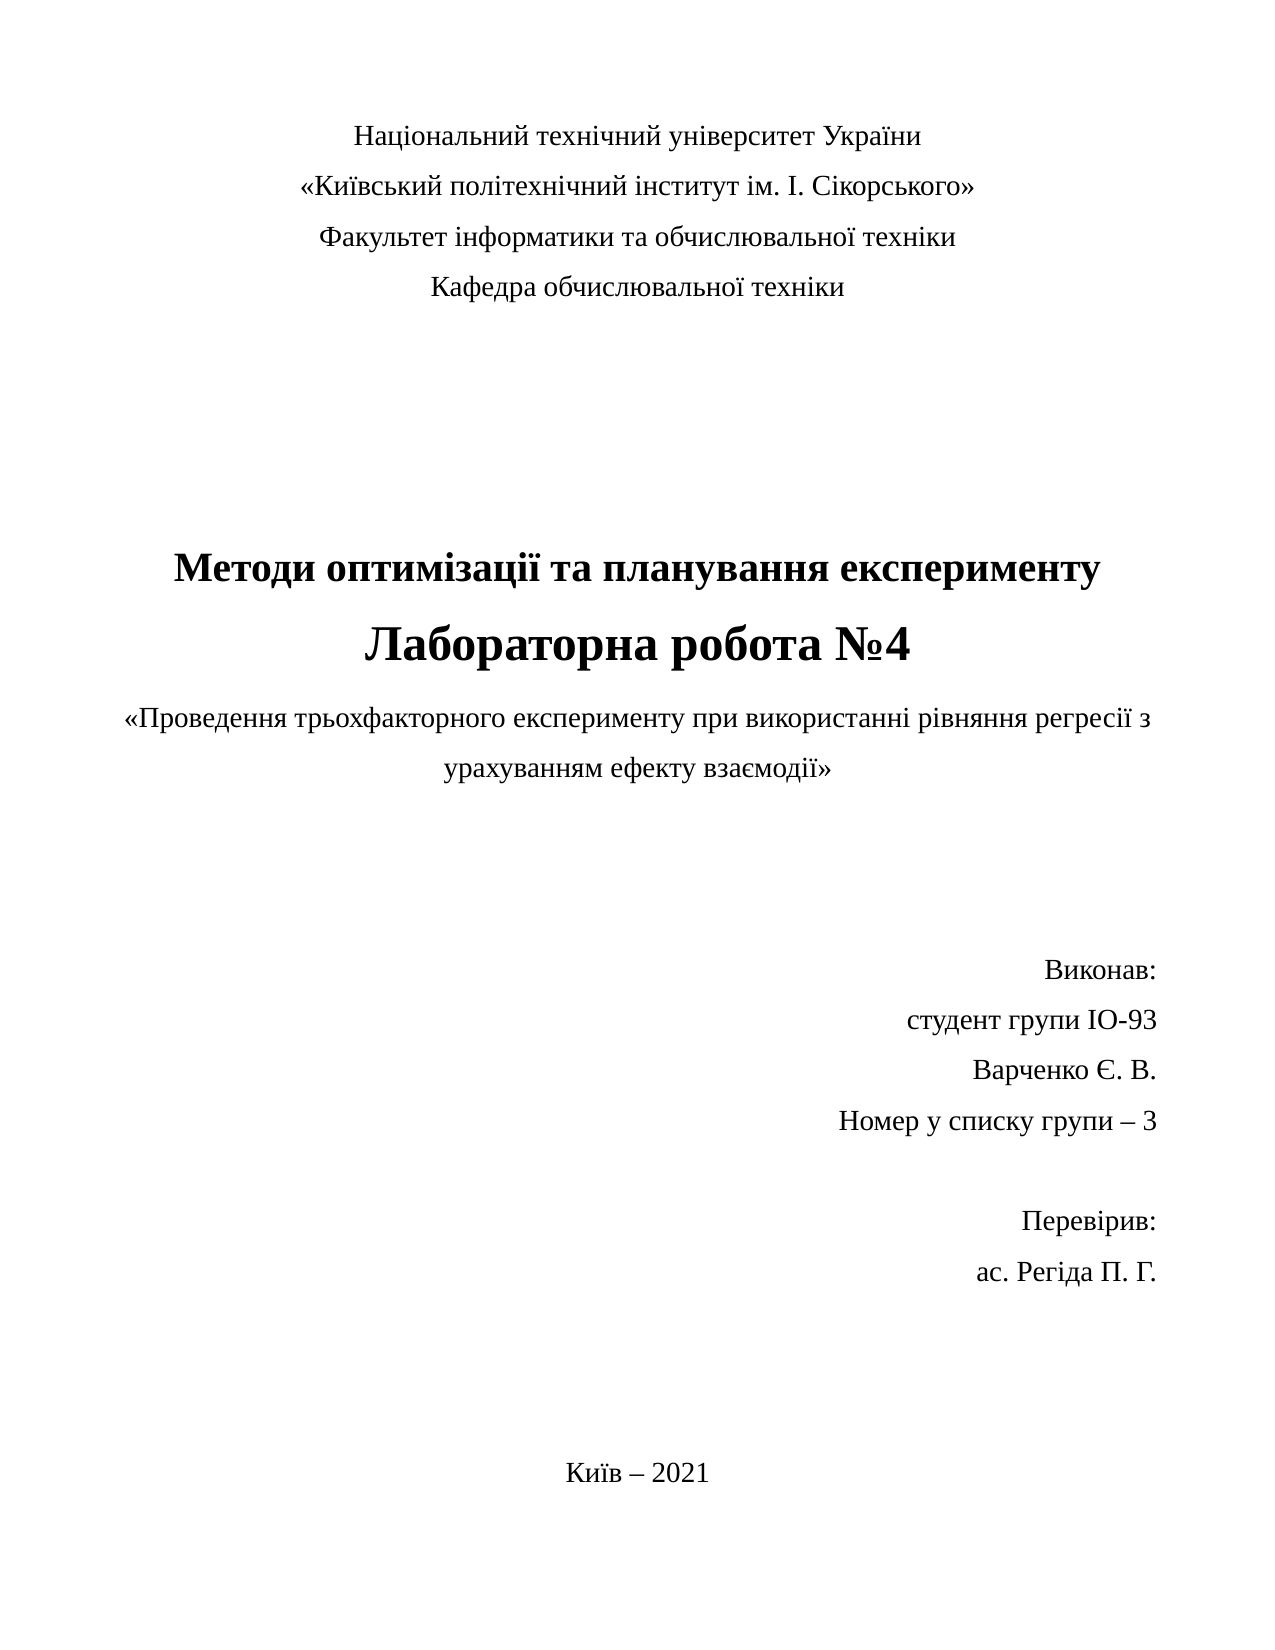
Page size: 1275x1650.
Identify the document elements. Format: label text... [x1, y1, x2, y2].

text Методи оптимізації та планування експерименту [118, 542, 1157, 590]
text «Київський політехнічний інститут ім. І. Сікорського» [118, 168, 1157, 202]
text Кафедра обчислювальної техніки [118, 269, 1157, 303]
text Номер у списку групи – 3 [118, 1103, 1157, 1136]
text Перевірив: [118, 1203, 1157, 1237]
text ас. Регіда П. Г. [118, 1254, 1157, 1287]
text Виконав: [118, 952, 1157, 985]
text Лабораторна робота №4 [118, 614, 1157, 672]
text Національний технічний університет України [118, 118, 1157, 152]
text студент групи ІО-93 [118, 1002, 1157, 1036]
text Факультет інформатики та обчислювальної техніки [118, 219, 1157, 252]
text Варченко Є. В. [118, 1052, 1157, 1086]
text Київ – 2021 [118, 1455, 1157, 1488]
text «Проведення трьохфакторного експерименту при використанні рівняння регресії з урахуванням ефекту взаємодії» [118, 700, 1157, 784]
